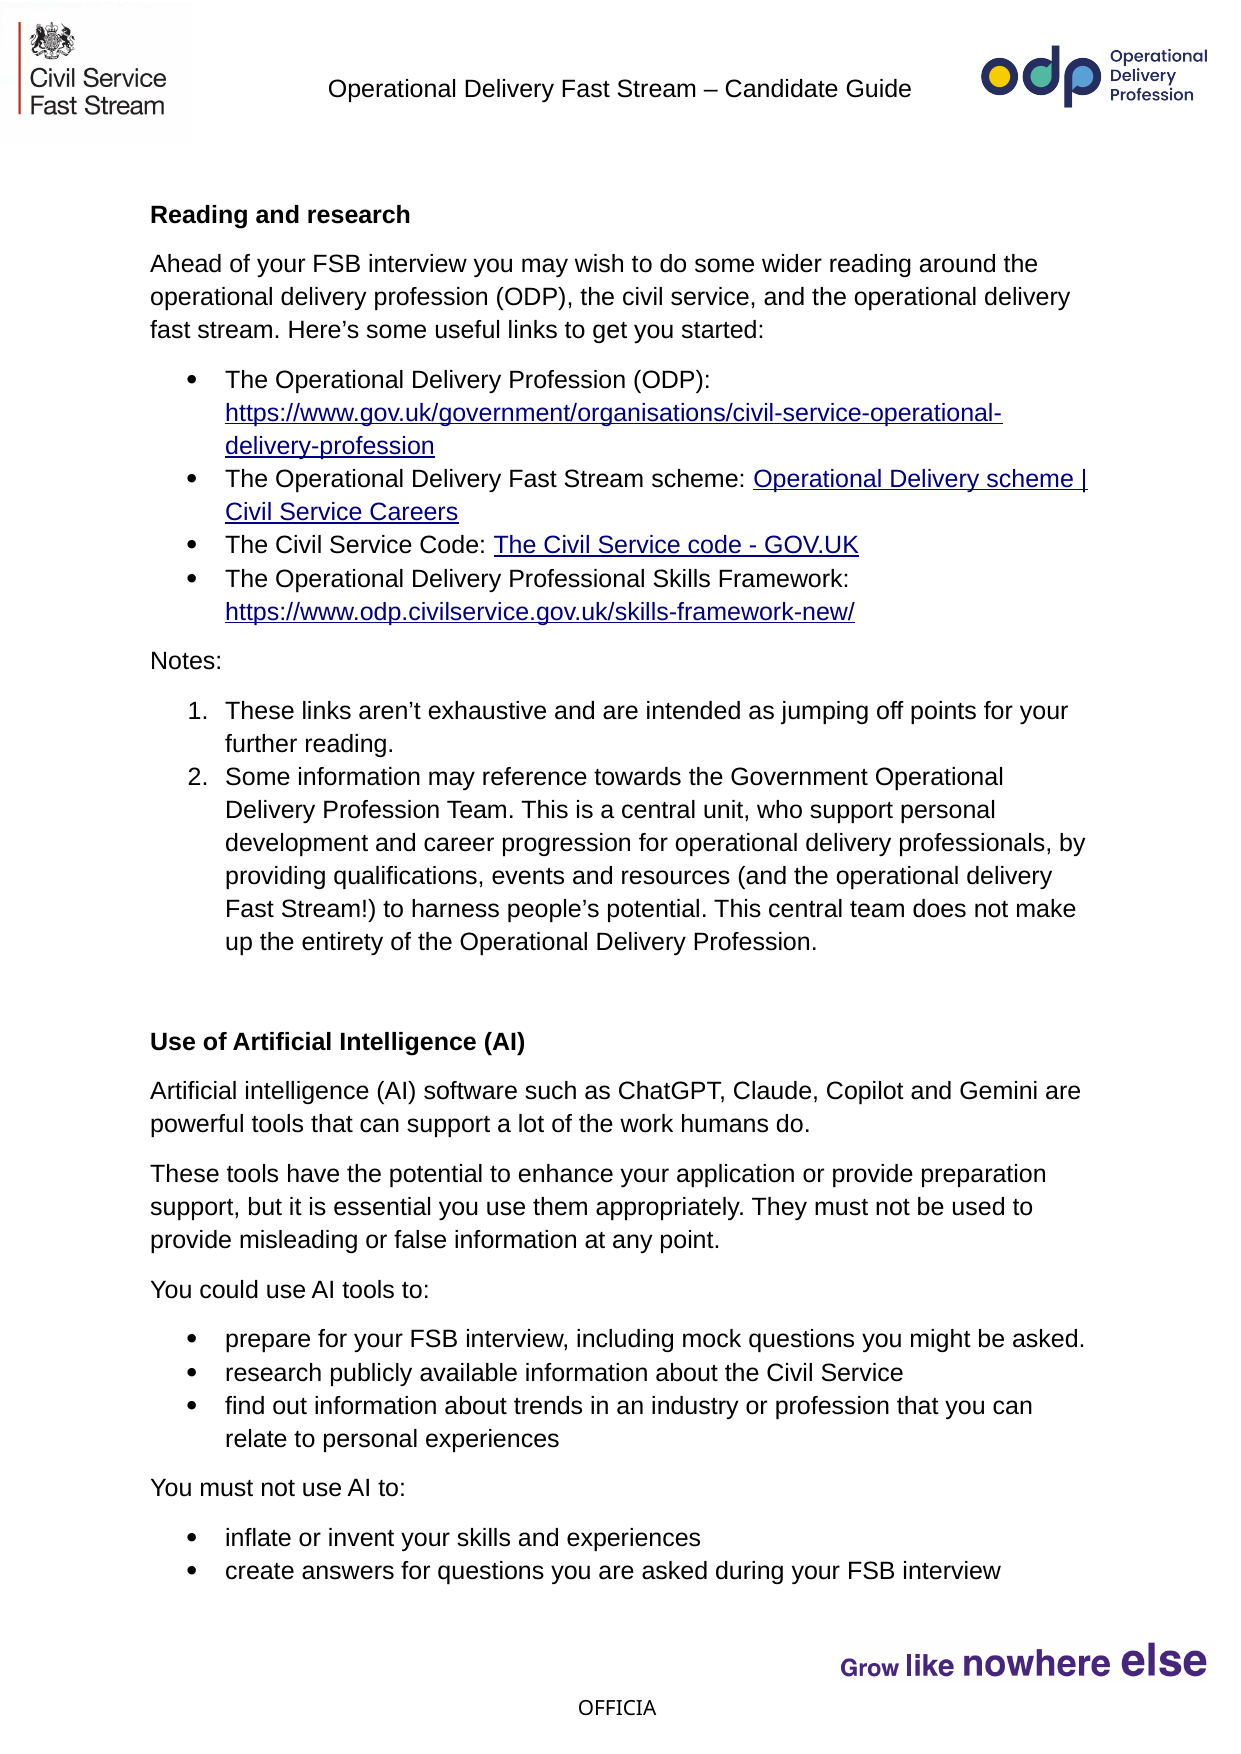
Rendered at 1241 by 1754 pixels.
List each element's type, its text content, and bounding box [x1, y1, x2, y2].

text Artificial intelligence (AI) software such as ChatGPT, Claude, Copilot and Gemini are powerful tools that can support a lot of the work humans do. [150, 1076, 1090, 1138]
text Ahead of your FSB interview you may wish to do some wider reading around the operational delivery profession (ODP), the civil service, and the operational delivery fast stream. Here’s some useful links to get you started: [150, 249, 1090, 344]
text These tools have the potential to enhance your application or provide preparation support, but it is essential you use them appropriately. They must not be used to provide misleading or false information at any point. [150, 1159, 1090, 1254]
list The Civil Service Code: The Civil Service code - GOV.UK [187, 530, 1090, 559]
list These links aren’t exhaustive and are intended as jumping off points for your further reading. [187, 696, 1090, 758]
list The Operational Delivery Professional Skills Framework: https://www.odp.civilservice.gov.uk/skills-framework-new/ [187, 563, 1090, 625]
text You could use AI tools to: [150, 1275, 1090, 1303]
list The Operational Delivery Fast Stream scheme: Operational Delivery scheme | Civil Service Careers [187, 464, 1090, 526]
list create answers for questions you are asked during your FSB interview [187, 1556, 1090, 1585]
text Use of Artificial Intelligence (AI) [150, 1027, 1090, 1055]
list inflate or invent your skills and experiences [187, 1523, 1090, 1552]
list find out information about trends in an industry or profession that you can relate to personal experiences [187, 1391, 1090, 1452]
text Reading and research [150, 200, 1090, 228]
list Some information may reference towards the Government Operational Delivery Profession Team. This is a central unit, who support personal development and career progression for operational delivery professionals, by providing qualifications, events and resources (and the operational delivery Fast Stream!) to harness people’s potential. This central team does not make up the entirety of the Operational Delivery Profession. [187, 762, 1090, 956]
list research publicly available information about the Civil Service [187, 1357, 1090, 1386]
list prepare for your FSB interview, including mock questions you might be asked. [187, 1324, 1090, 1353]
text Notes: [150, 646, 1090, 675]
list The Operational Delivery Profession (ODP): https://www.gov.uk/government/organisations/civil-service-operational-delivery-profession [187, 365, 1090, 460]
text You must not use AI to: [150, 1473, 1090, 1502]
